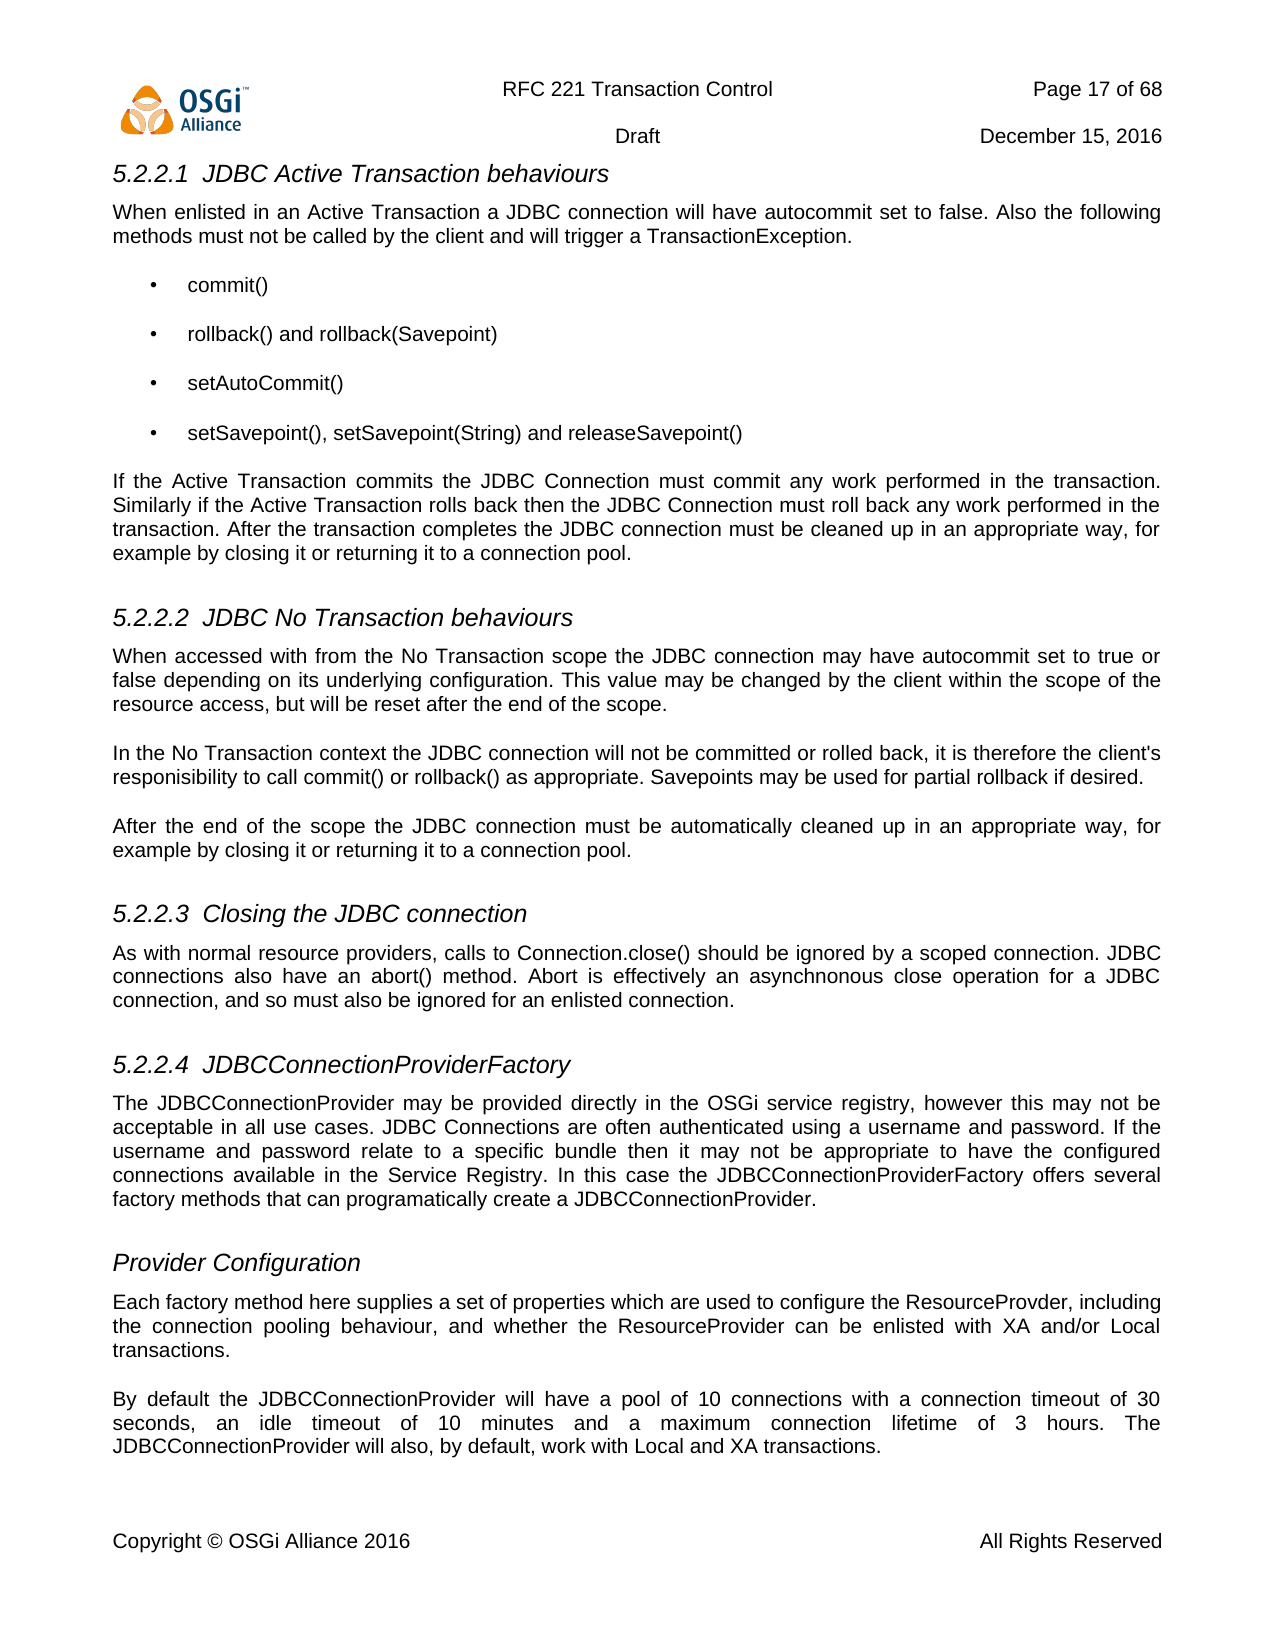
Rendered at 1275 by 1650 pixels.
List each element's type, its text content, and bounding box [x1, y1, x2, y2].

list rollback() and rollback(Savepoint) [150, 322, 1162, 346]
subtitle JDBCConnectionProviderFactory [112, 1050, 1162, 1078]
text If the Active Transaction commits the JDBC Connection must commit any work performed in the transaction. Similarly if the Active Transaction rolls back then the JDBC Connection must roll back any work performed in the transaction. After the transaction completes the JDBC connection must be cleaned up in an appropriate way, for example by closing it or returning it to a connection pool. [112, 469, 1162, 565]
text As with normal resource providers, calls to Connection.close() should be ignored by a scoped connection. JDBC connections also have an abort() method. Abort is effectively an asynchnonous close operation for a JDBC connection, and so must also be ignored for an enlisted connection. [112, 940, 1162, 1012]
text By default the JDBCConnectionProvider will have a pool of 10 connections with a connection timeout of 30 seconds, an idle timeout of 10 minutes and a maximum connection lifetime of 3 hours. The JDBCConnectionProvider will also, by default, work with Local and XA transactions. [112, 1386, 1162, 1458]
subtitle Provider Configuration [112, 1248, 1162, 1277]
text After the end of the scope the JDBC connection must be automatically cleaned up in an appropriate way, for example by closing it or returning it to a connection pool. [112, 814, 1162, 862]
subtitle Closing the JDBC connection [112, 899, 1162, 928]
text The JDBCConnectionProvider may be provided directly in the OSGi service registry, however this may not be acceptable in all use cases. JDBC Connections are often authenticated using a username and password. If the username and password relate to a specific bundle then it may not be appropriate to have the configured connections available in the Service Registry. In this case the JDBCConnectionProviderFactory offers several factory methods that can programatically create a JDBCConnectionProvider. [112, 1091, 1162, 1211]
picture [113, 78, 257, 142]
list commit() [150, 273, 1162, 297]
text Each factory method here supplies a set of properties which are used to configure the ResourceProvder, including the connection pooling behaviour, and whether the ResourceProvider can be enlisted with XA and/or Local transactions. [112, 1289, 1162, 1361]
list setSavepoint(), setSavepoint(String) and releaseSavepoint() [150, 420, 1162, 444]
text When accessed with from the No Transaction scope the JDBC connection may have autocommit set to true or false depending on its underlying configuration. This value may be changed by the client within the scope of the resource access, but will be reset after the end of the scope. [112, 644, 1162, 716]
list setAutoCommit() [150, 371, 1162, 395]
subtitle JDBC Active Transaction behaviours [112, 159, 1162, 188]
text In the No Transaction context the JDBC connection will not be committed or rolled back, it is therefore the client's responisibility to call commit() or rollback() as appropriate. Savepoints may be used for partial rollback if desired. [112, 741, 1162, 789]
subtitle JDBC No Transaction behaviours [112, 603, 1162, 631]
text When enlisted in an Active Transaction a JDBC connection will have autocommit set to false. Also the following methods must not be called by the client and will trigger a TransactionException. [112, 200, 1162, 248]
